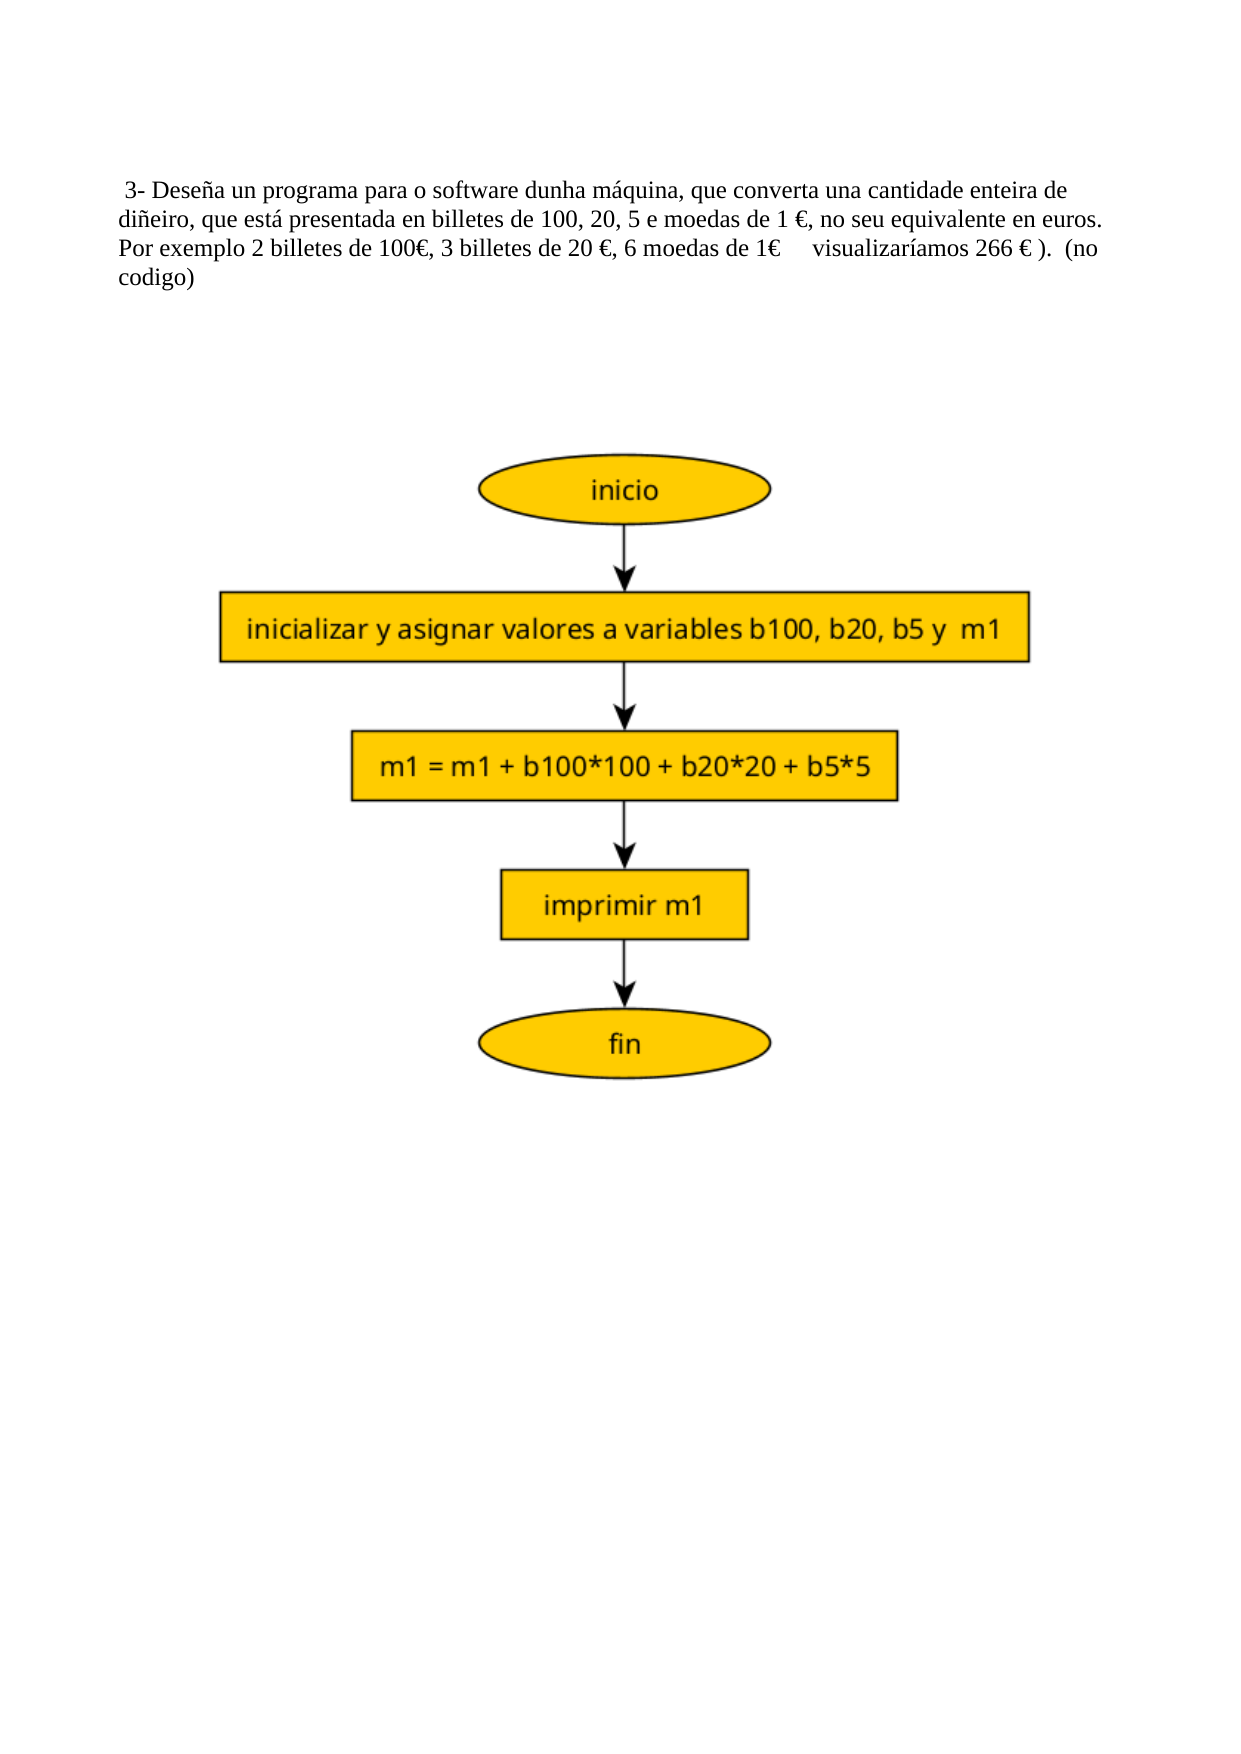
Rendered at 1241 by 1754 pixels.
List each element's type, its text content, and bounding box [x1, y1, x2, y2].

picture [118, 348, 1123, 1218]
text 3- Deseña un programa para o software dunha máquina, que converta una cantidade enteira de diñeiro, que está presentada en billetes de 100, 20, 5 e moedas de 1 €, no seu equivalente en euros. Por exemplo 2 billetes de 100€, 3 billetes de 20 €, 6 moedas de 1€  visualizaríamos 266 € ). (no codigo) [118, 176, 1122, 291]
